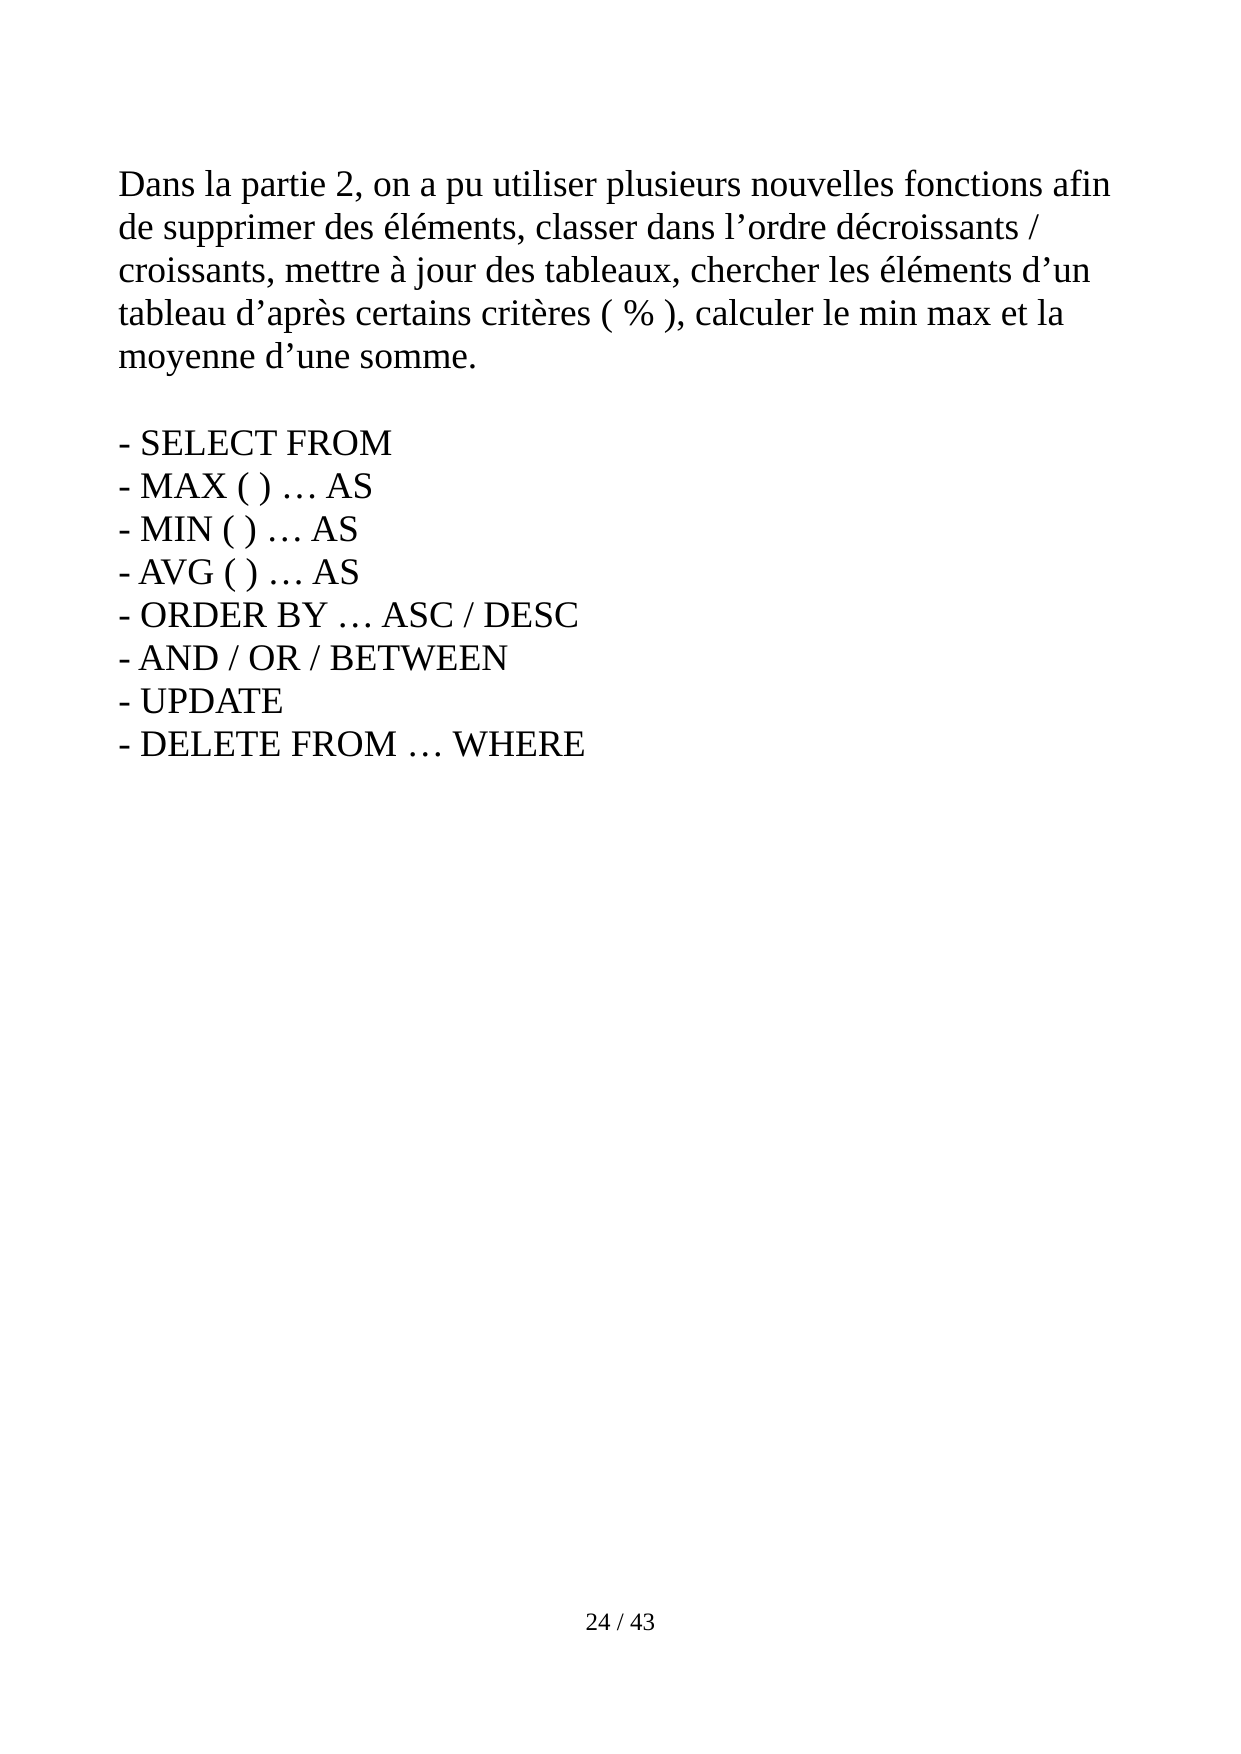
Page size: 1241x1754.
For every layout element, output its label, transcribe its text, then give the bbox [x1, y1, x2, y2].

text - MAX ( ) … AS [118, 463, 1122, 506]
text Dans la partie 2, on a pu utiliser plusieurs nouvelles fonctions afin de supprimer des éléments, classer dans l’ordre décroissants / croissants, mettre à jour des tableaux, chercher les éléments d’un tableau d’après certains critères ( % ), calculer le min max et la moyenne d’une somme. [118, 161, 1122, 377]
text - UPDATE [118, 679, 1122, 722]
text - SELECT FROM [118, 420, 1122, 463]
text - MIN ( ) … AS [118, 506, 1122, 549]
text - AVG ( ) … AS [118, 549, 1122, 592]
text - AND / OR / BETWEEN [118, 636, 1122, 679]
text - DELETE FROM … WHERE [118, 722, 1122, 765]
text - ORDER BY … ASC / DESC [118, 592, 1122, 636]
